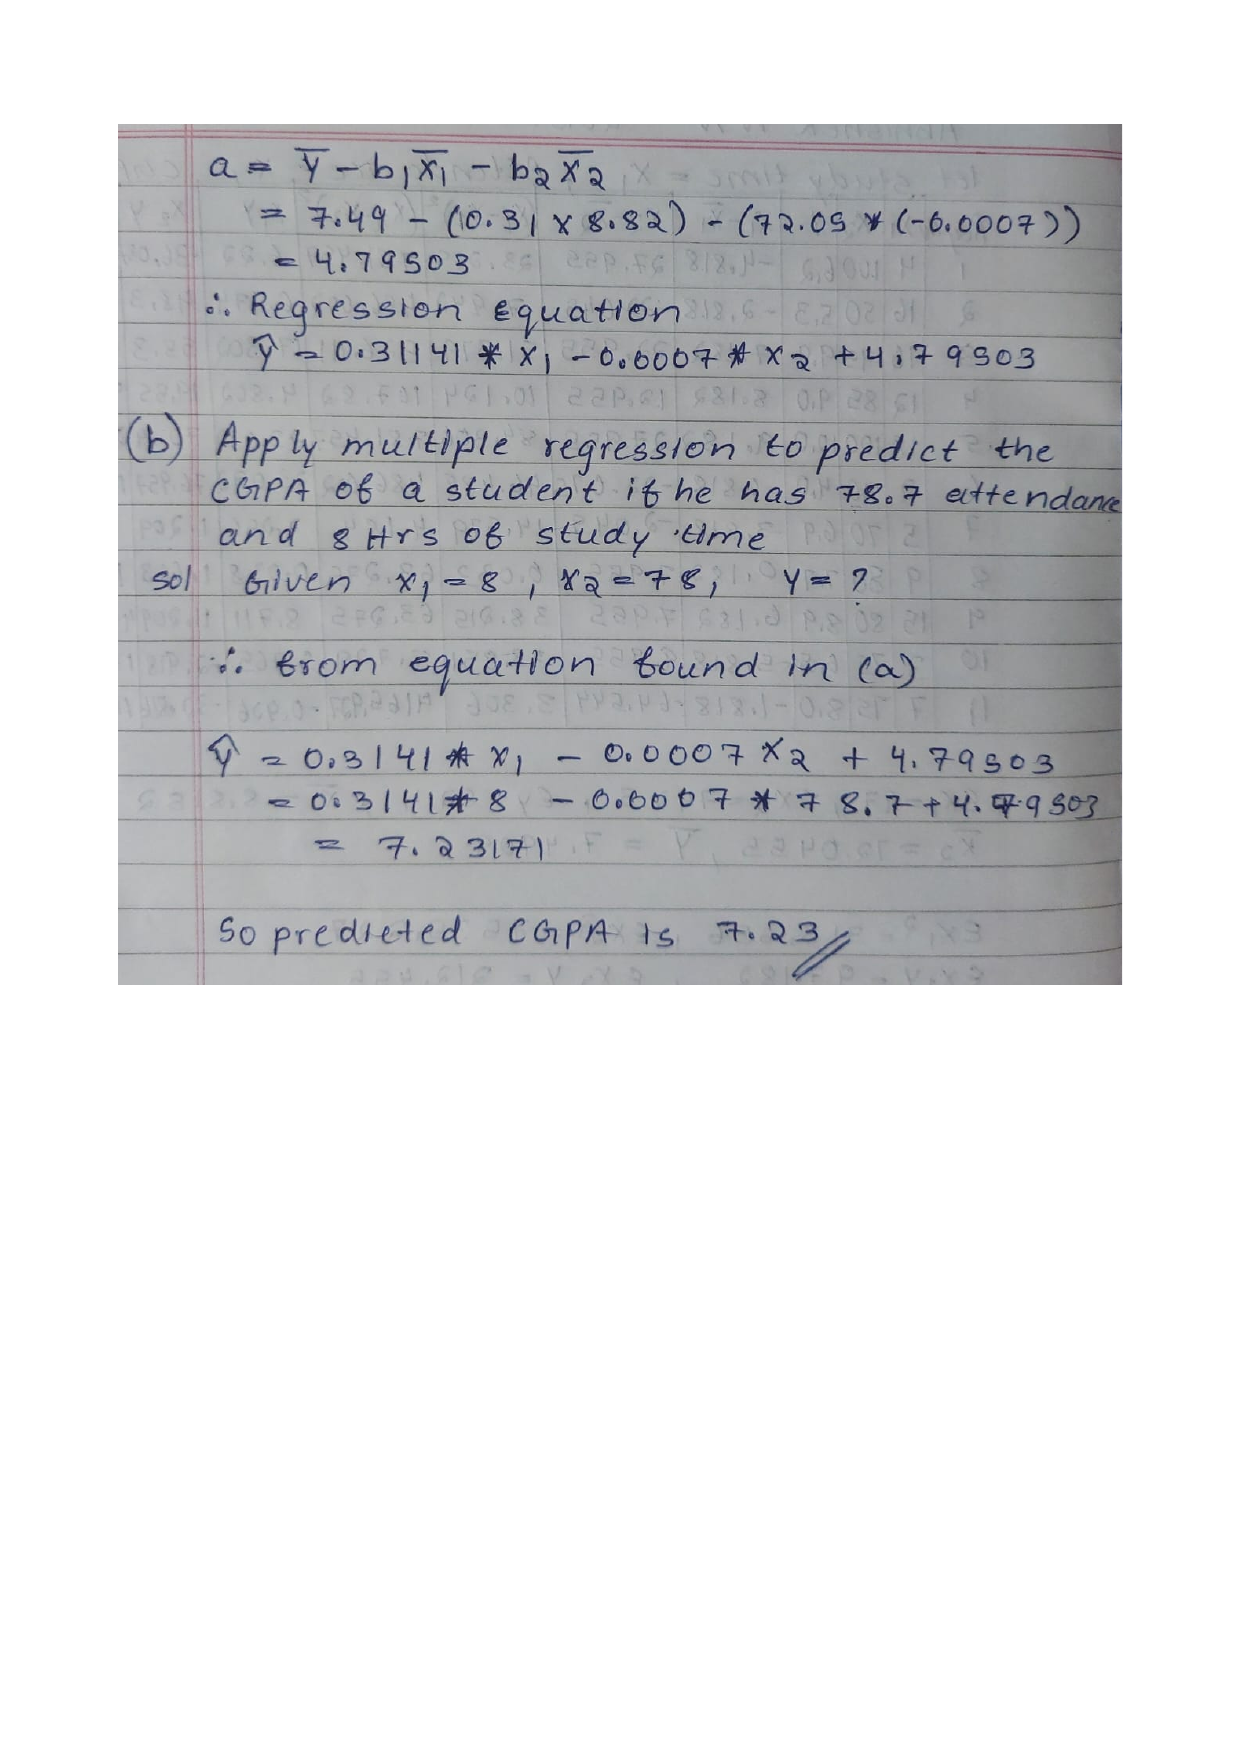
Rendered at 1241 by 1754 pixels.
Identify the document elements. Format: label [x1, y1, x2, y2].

picture [118, 124, 1123, 985]
